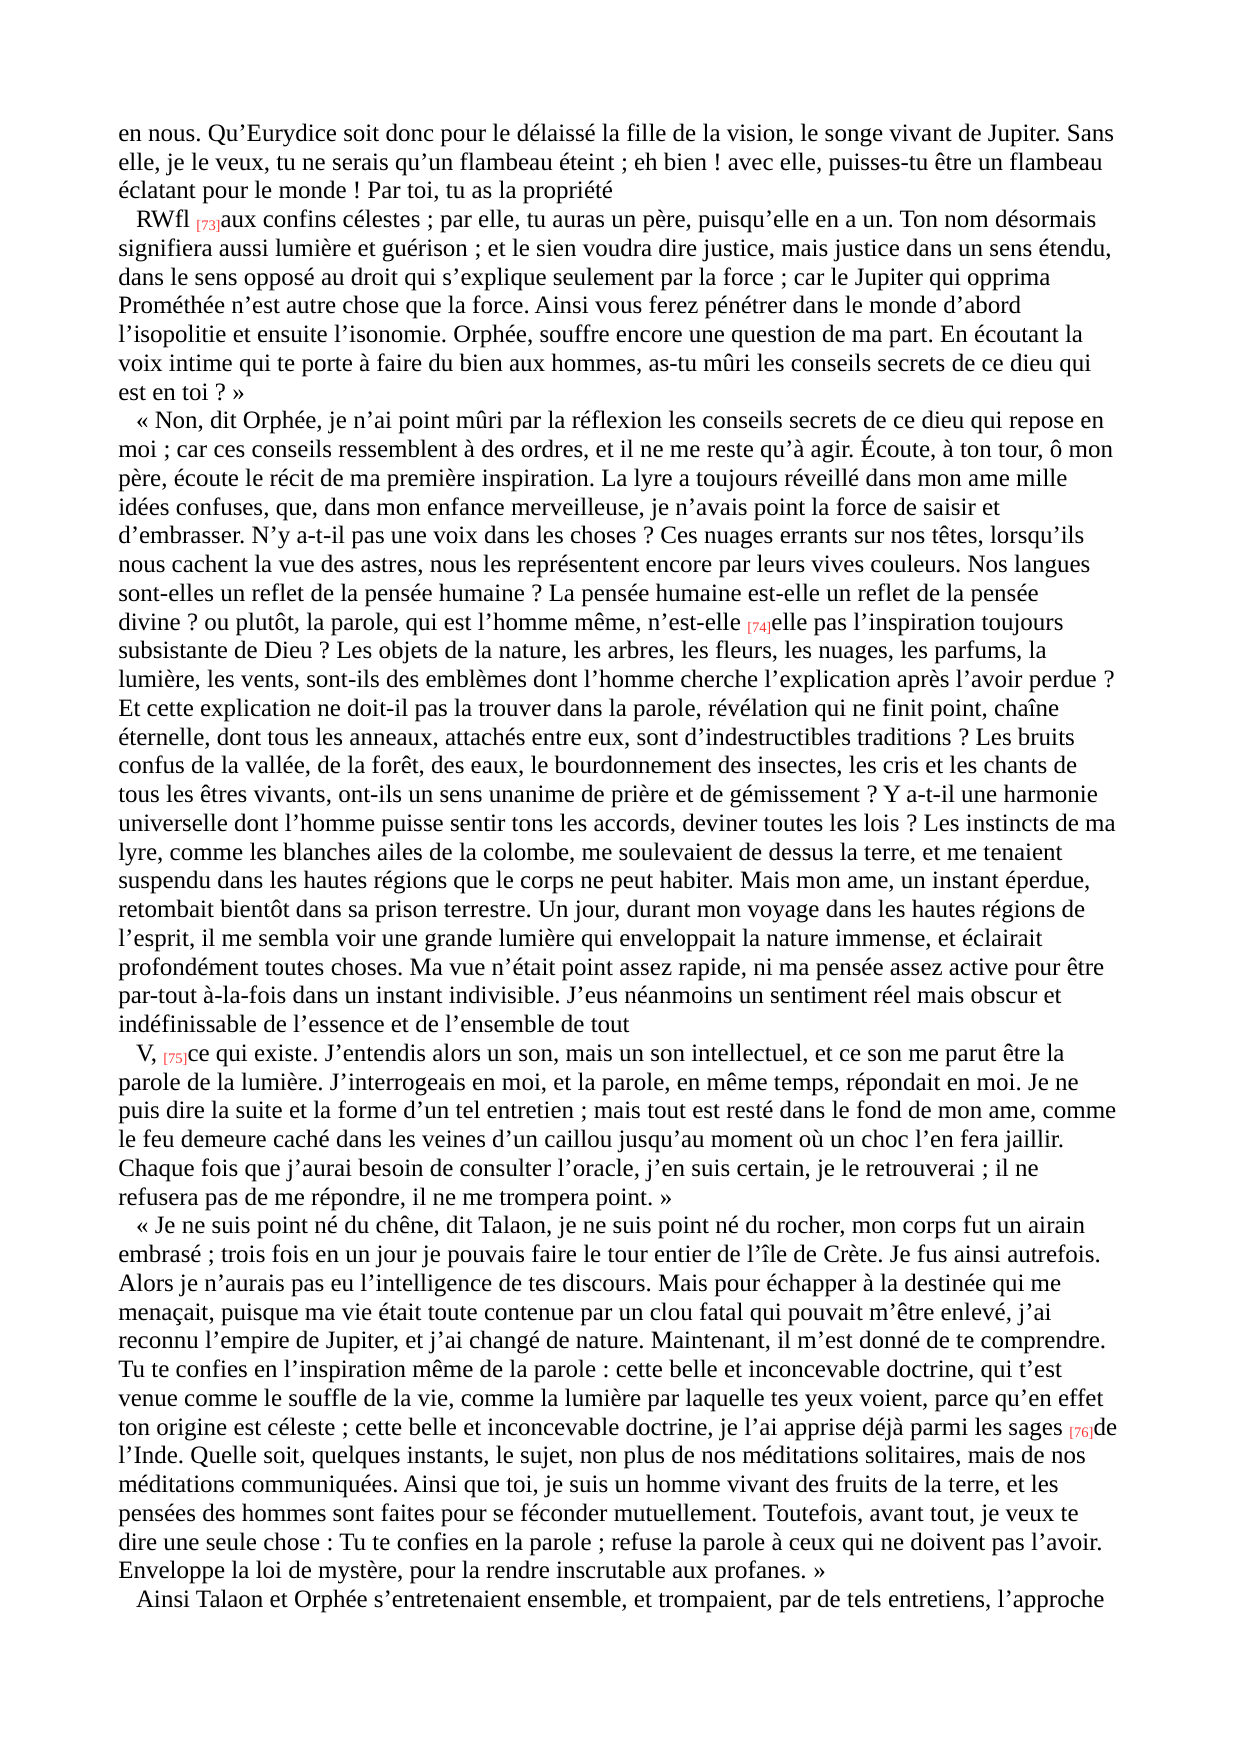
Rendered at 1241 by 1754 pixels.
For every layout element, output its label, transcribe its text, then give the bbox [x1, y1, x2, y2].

text RWfl [73]aux confins célestes ; par elle, tu auras un père, puisqu’elle en a un. Ton nom désormais signifiera aussi lumière et guérison ; et le sien voudra dire justice, mais justice dans un sens étendu, dans le sens opposé au droit qui s’explique seulement par la force ; car le Jupiter qui opprima Prométhée n’est autre chose que la force. Ainsi vous ferez pénétrer dans le monde d’abord l’isopolitie et ensuite l’isonomie. Orphée, souffre encore une question de ma part. En écoutant la voix intime qui te porte à faire du bien aux hommes, as-tu mûri les conseils secrets de ce dieu qui est en toi ? » [118, 204, 1122, 406]
text « Non, dit Orphée, je n’ai point mûri par la réflexion les conseils secrets de ce dieu qui repose en moi ; car ces conseils ressemblent à des ordres, et il ne me reste qu’à agir. Écoute, à ton tour, ô mon père, écoute le récit de ma première inspiration. La lyre a toujours réveillé dans mon ame mille idées confuses, que, dans mon enfance merveilleuse, je n’avais point la force de saisir et d’embrasser. N’y a-t-il pas une voix dans les choses ? Ces nuages errants sur nos têtes, lorsqu’ils nous cachent la vue des astres, nous les représentent encore par leurs vives couleurs. Nos langues sont-elles un reflet de la pensée humaine ? La pensée humaine est-elle un reflet de la pensée divine ? ou plutôt, la parole, qui est l’homme même, n’est-elle [74]elle pas l’inspiration toujours subsistante de Dieu ? Les objets de la nature, les arbres, les fleurs, les nuages, les parfums, la lumière, les vents, sont-ils des emblèmes dont l’homme cherche l’explication après l’avoir perdue ? Et cette explication ne doit-il pas la trouver dans la parole, révélation qui ne finit point, chaîne éternelle, dont tous les anneaux, attachés entre eux, sont d’indestructibles traditions ? Les bruits confus de la vallée, de la forêt, des eaux, le bourdonnement des insectes, les cris et les chants de tous les êtres vivants, ont-ils un sens unanime de prière et de gémissement ? Y a-t-il une harmonie universelle dont l’homme puisse sentir tons les accords, deviner toutes les lois ? Les instincts de ma lyre, comme les blanches ailes de la colombe, me soulevaient de dessus la terre, et me tenaient suspendu dans les hautes régions que le corps ne peut habiter. Mais mon ame, un instant éperdue, retombait bientôt dans sa prison terrestre. Un jour, durant mon voyage dans les hautes régions de l’esprit, il me sembla voir une grande lumière qui enveloppait la nature immense, et éclairait profondément toutes choses. Ma vue n’était point assez rapide, ni ma pensée assez active pour être par-tout à-la-fois dans un instant indivisible. J’eus néanmoins un sentiment réel mais obscur et indéfinissable de l’essence et de l’ensemble de tout [118, 406, 1122, 1038]
text V, [75]ce qui existe. J’entendis alors un son, mais un son intellectuel, et ce son me parut être la parole de la lumière. J’interrogeais en moi, et la parole, en même temps, répondait en moi. Je ne puis dire la suite et la forme d’un tel entretien ; mais tout est resté dans le fond de mon ame, comme le feu demeure caché dans les veines d’un caillou jusqu’au moment où un choc l’en fera jaillir. Chaque fois que j’aurai besoin de consulter l’oracle, j’en suis certain, je le retrouverai ; il ne refusera pas de me répondre, il ne me trompera point. » [118, 1038, 1122, 1211]
text en nous. Qu’Eurydice soit donc pour le délaissé la fille de la vision, le songe vivant de Jupiter. Sans elle, je le veux, tu ne serais qu’un flambeau éteint ; eh bien ! avec elle, puisses-tu être un flambeau éclatant pour le monde ! Par toi, tu as la propriété [118, 118, 1122, 204]
text « Je ne suis point né du chêne, dit Talaon, je ne suis point né du rocher, mon corps fut un airain embrasé ; trois fois en un jour je pouvais faire le tour entier de l’île de Crète. Je fus ainsi autrefois. Alors je n’aurais pas eu l’intelligence de tes discours. Mais pour échapper à la destinée qui me menaçait, puisque ma vie était toute contenue par un clou fatal qui pouvait m’être enlevé, j’ai reconnu l’empire de Jupiter, et j’ai changé de nature. Maintenant, il m’est donné de te comprendre. Tu te confies en l’inspiration même de la parole : cette belle et inconcevable doctrine, qui t’est venue comme le souffle de la vie, comme la lumière par laquelle tes yeux voient, parce qu’en effet ton origine est céleste ; cette belle et inconcevable doctrine, je l’ai apprise déjà parmi les sages [76]de l’Inde. Quelle soit, quelques instants, le sujet, non plus de nos méditations solitaires, mais de nos méditations communiquées. Ainsi que toi, je suis un homme vivant des fruits de la terre, et les pensées des hommes sont faites pour se féconder mutuellement. Toutefois, avant tout, je veux te dire une seule chose : Tu te confies en la parole ; refuse la parole à ceux qui ne doivent pas l’avoir. Enveloppe la loi de mystère, pour la rendre inscrutable aux profanes. » [118, 1211, 1122, 1584]
text Ainsi Talaon et Orphée s’entretenaient ensemble, et trompaient, par de tels entretiens, l’approche [118, 1584, 1122, 1613]
